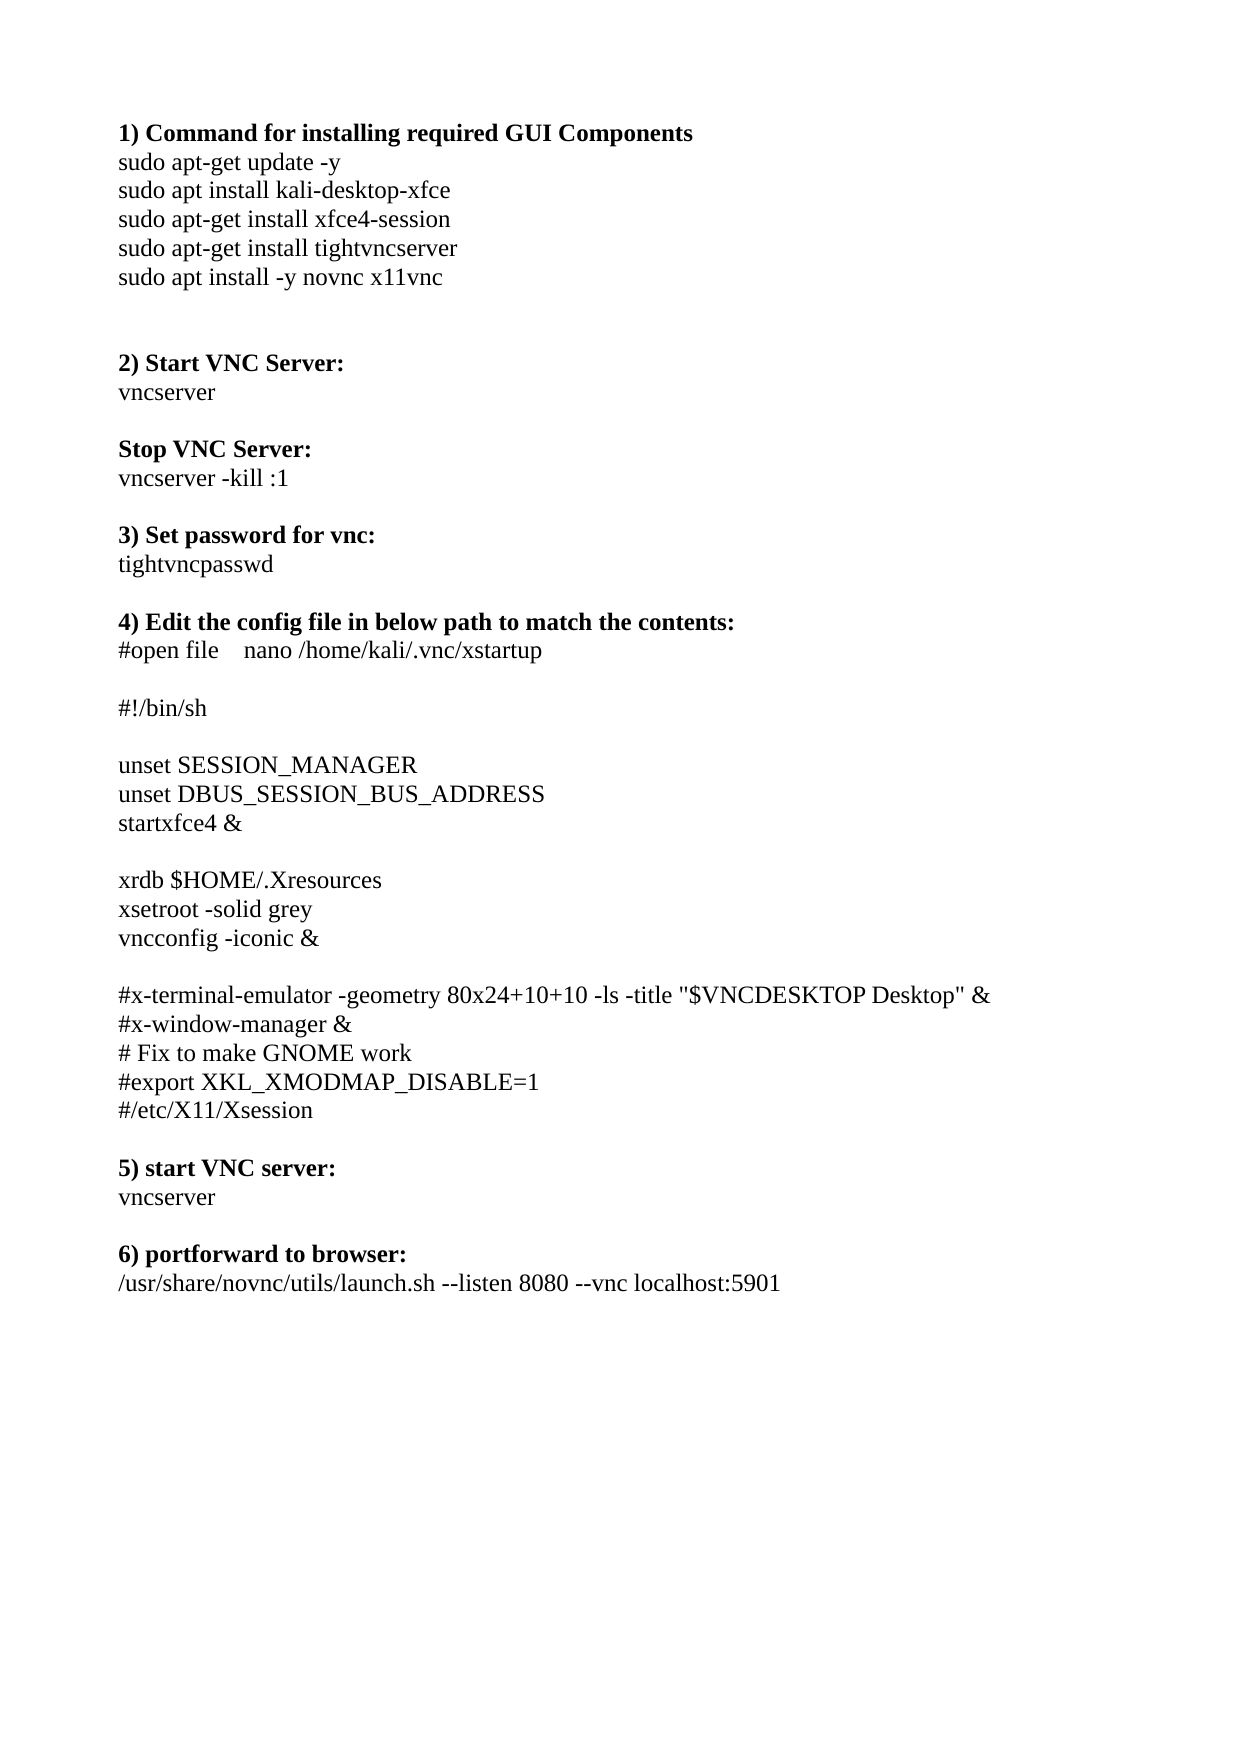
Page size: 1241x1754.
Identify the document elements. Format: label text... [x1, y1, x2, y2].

text #open file nano /home/kali/.vnc/xstartup [118, 636, 1122, 664]
text #x-window-manager & [118, 1009, 1122, 1038]
text Stop VNC Server: [118, 434, 1122, 463]
text sudo apt install -y novnc x11vnc [118, 262, 1122, 291]
text sudo apt-get update -y [118, 147, 1122, 176]
text #!/bin/sh [118, 693, 1122, 722]
text 1) Command for installing required GUI Components [118, 118, 1122, 147]
text vncserver [118, 377, 1122, 406]
text 3) Set password for vnc: [118, 521, 1122, 549]
text # Fix to make GNOME work [118, 1038, 1122, 1067]
text 2) Start VNC Server: [118, 348, 1122, 377]
text 6) portforward to browser: [118, 1239, 1122, 1268]
text unset SESSION_MANAGER [118, 751, 1122, 779]
text sudo apt install kali-desktop-xfce [118, 176, 1122, 204]
text sudo apt-get install xfce4-session [118, 204, 1122, 233]
text /usr/share/novnc/utils/launch.sh --listen 8080 --vnc localhost:5901 [118, 1268, 1122, 1297]
text unset DBUS_SESSION_BUS_ADDRESS [118, 779, 1122, 808]
text 5) start VNC server: [118, 1153, 1122, 1182]
text vncserver -kill :1 [118, 463, 1122, 492]
text #x-terminal-emulator -geometry 80x24+10+10 -ls -title "$VNCDESKTOP Desktop" & [118, 981, 1122, 1009]
text xrdb $HOME/.Xresources [118, 866, 1122, 894]
text sudo apt-get install tightvncserver [118, 233, 1122, 262]
text #export XKL_XMODMAP_DISABLE=1 [118, 1067, 1122, 1096]
text startxfce4 & [118, 808, 1122, 837]
text vncconfig -iconic & [118, 923, 1122, 952]
text vncserver [118, 1182, 1122, 1211]
text xsetroot -solid grey [118, 894, 1122, 923]
text 4) Edit the config file in below path to match the contents: [118, 607, 1122, 636]
text tightvncpasswd [118, 549, 1122, 578]
text #/etc/X11/Xsession [118, 1096, 1122, 1124]
